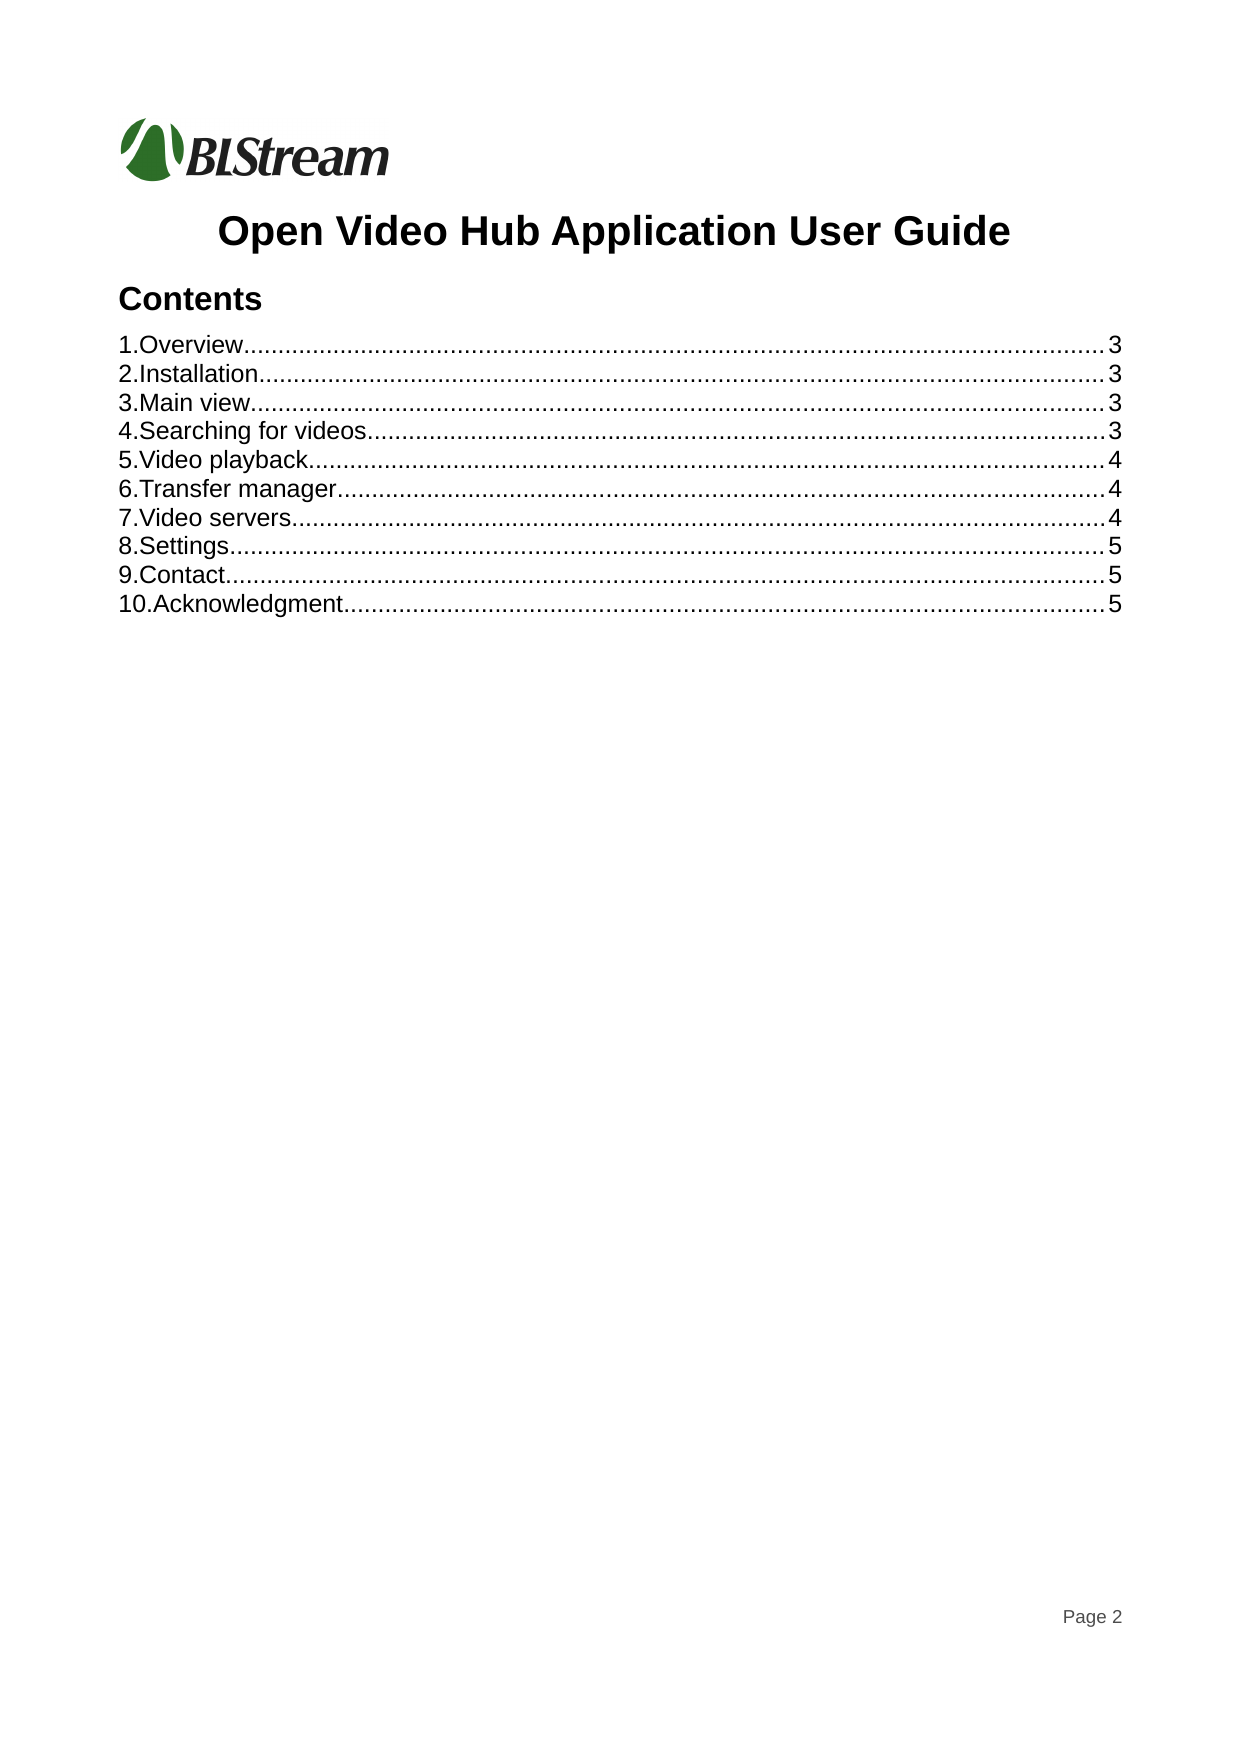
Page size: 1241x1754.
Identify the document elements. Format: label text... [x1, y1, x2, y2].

text 3.Main view 3 [118, 387, 1122, 416]
text 9.Contact 5 [118, 560, 1122, 589]
text 2.Installation 3 [118, 359, 1122, 387]
text 5.Video playback 4 [118, 445, 1122, 474]
text 7.Video servers 4 [118, 502, 1122, 531]
text 1.Overview 3 [118, 330, 1122, 359]
text 4.Searching for videos 3 [118, 416, 1122, 445]
text 8.Settings 5 [118, 531, 1122, 560]
subtitle Contents [118, 279, 1122, 317]
text 10.Acknowledgment 5 [118, 589, 1122, 617]
picture [118, 118, 389, 182]
text Open Video Hub Application User Guide [118, 206, 1122, 254]
text 6.Transfer manager 4 [118, 474, 1122, 502]
